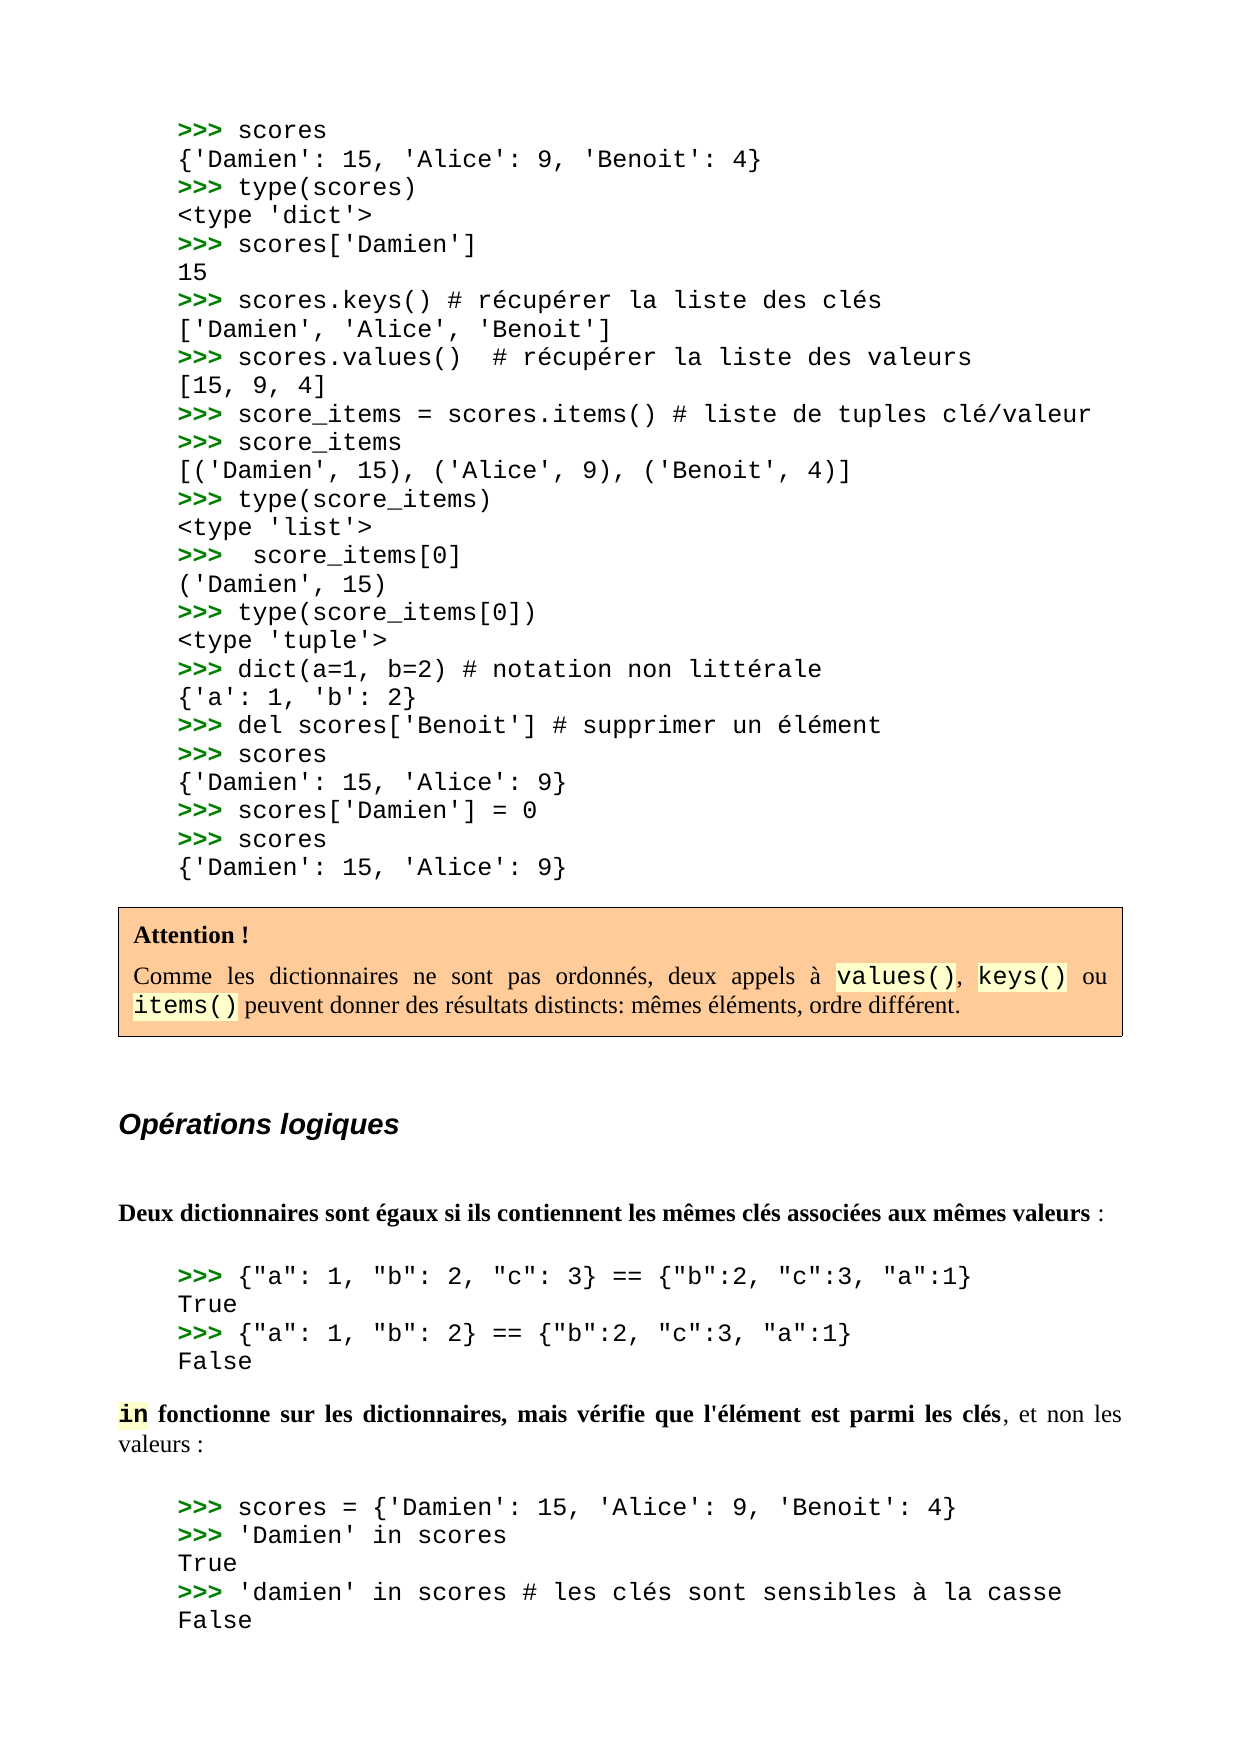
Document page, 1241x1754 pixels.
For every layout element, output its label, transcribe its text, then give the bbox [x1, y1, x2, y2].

text >>> scores = {'Damien': 15, 'Alice': 9, 'Benoit': 4} >>> 'Damien' in scores True >>> 'damien' in scores # les clés sont sensibles à la casse False [177, 1494, 1122, 1636]
text in fonctionne sur les dictionnaires, mais vérifie que l'élément est parmi les clés, et non les valeurs : [118, 1400, 1122, 1458]
text >>> {"a": 1, "b": 2, "c": 3} == {"b":2, "c":3, "a":1} True >>> {"a": 1, "b": 2} == {"b":2, "c":3, "a":1} False [177, 1263, 1122, 1377]
text Comme les dictionnaires ne sont pas ordonnés, deux appels à values(), keys() ou items() peuvent donner des résultats distincts: mêmes éléments, ordre différent. [119, 947, 1122, 1036]
subtitle Opérations logiques [118, 1108, 1122, 1141]
text Attention ! [119, 908, 1122, 947]
text >>> scores {'Damien': 15, 'Alice': 9, 'Benoit': 4} >>> type(scores) <type 'dict'> >>> scores['Damien'] 15 >>> scores.keys() # récupérer la liste des clés ['Damien', 'Alice', 'Benoit'] >>> scores.values() # récupérer la liste des valeurs [15, 9, 4] >>> score_items = scores.items() # liste de tuples clé/valeur >>> score_items [('Damien', 15), ('Alice', 9), ('Benoit', 4)] >>> type(score_items) <type 'list'> >>> score_items[0] ('Damien', 15) >>> type(score_items[0]) <type 'tuple'> >>> dict(a=1, b=2) # notation non littérale {'a': 1, 'b': 2} >>> del scores['Benoit'] # supprimer un élément >>> scores {'Damien': 15, 'Alice': 9} >>> scores['Damien'] = 0 >>> scores {'Damien': 15, 'Alice': 9} [177, 118, 1122, 883]
text Deux dictionnaires sont égaux si ils contiennent les mêmes clés associées aux mêmes valeurs : [118, 1199, 1122, 1227]
